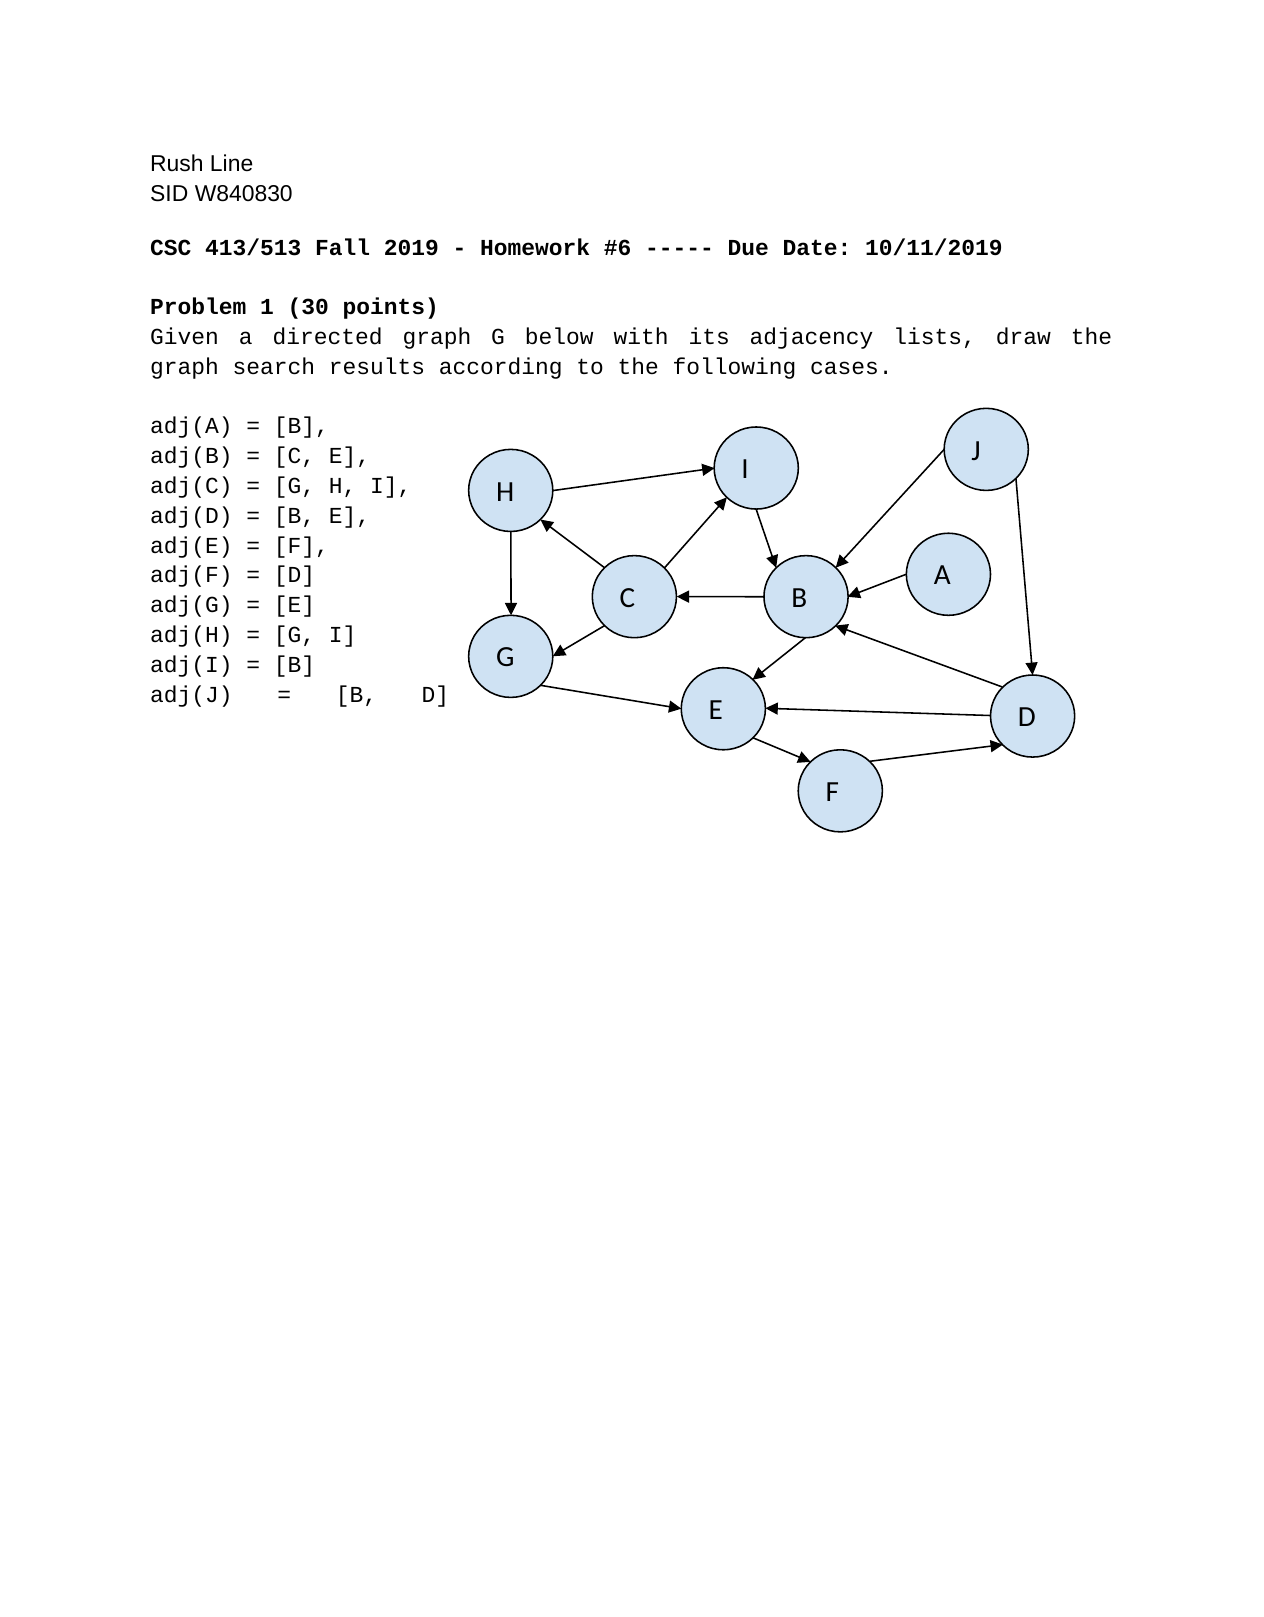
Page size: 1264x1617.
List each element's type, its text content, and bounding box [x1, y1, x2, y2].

text adj(B) = [C, E], [150, 444, 1113, 471]
text adj(H) = [G, I] [150, 623, 1113, 649]
text adj(E) = [F], [150, 534, 1113, 560]
text Given a directed graph G below with its adjacency lists, draw the graph search results according to the following cases. [150, 325, 1113, 381]
text adj(F) = [D] [150, 564, 1113, 590]
text Problem 1 (30 points) [150, 296, 1113, 322]
text adj(A) = [B], [150, 415, 1113, 441]
text adj(D) = [B, E], [150, 504, 1113, 530]
text CSC 413/513 Fall 2019 - Homework #6 ----- Due Date: 10/11/2019 [150, 236, 1113, 262]
text adj(G) = [E] [150, 593, 1113, 619]
text adj(C) = [G, H, I], [150, 474, 1113, 500]
text adj(I) = [B] [150, 653, 1113, 679]
text adj(J) = [B, D] [150, 683, 1113, 798]
